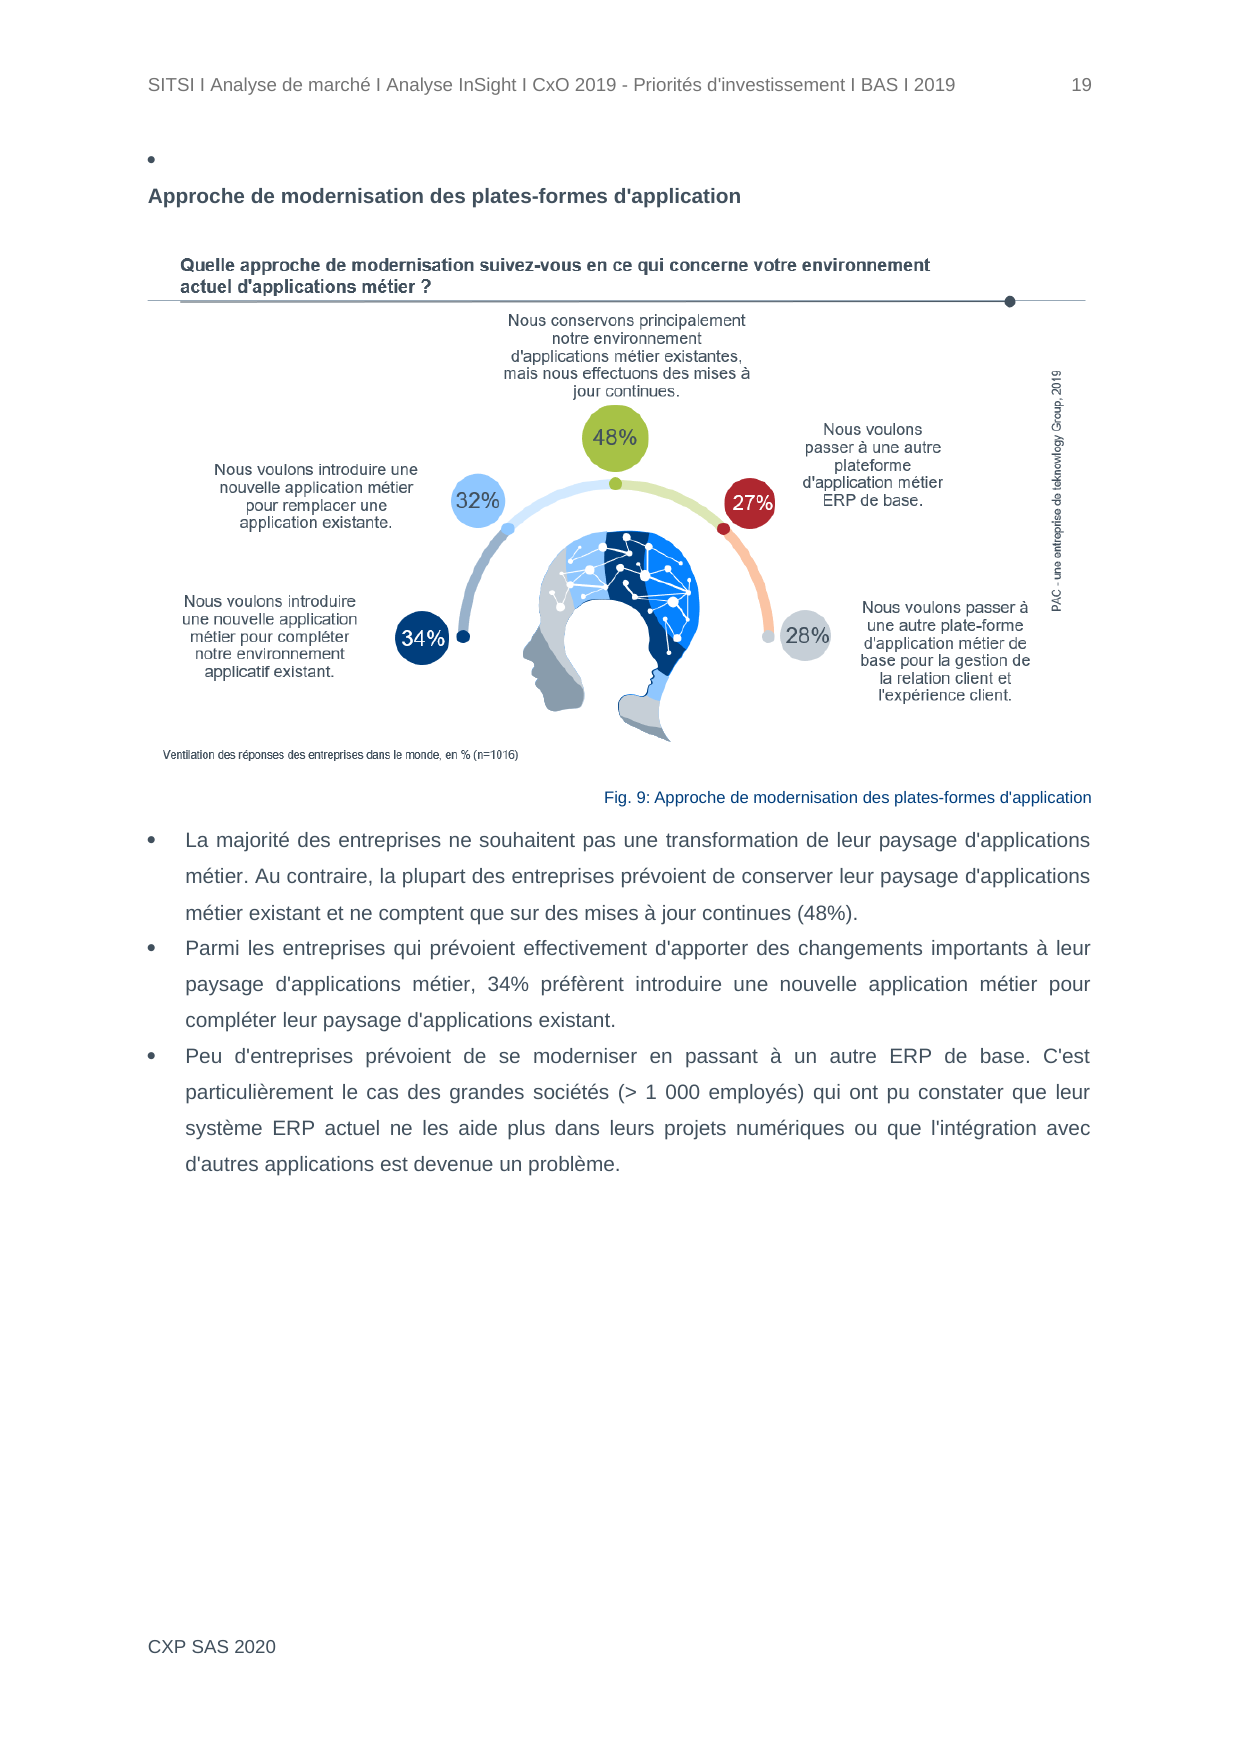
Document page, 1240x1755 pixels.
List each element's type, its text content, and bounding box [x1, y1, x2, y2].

list La majorité des entreprises ne souhaitent pas une transformation de leur paysage d'applications métier. Au contraire, la plupart des entreprises prévoient de conserver leur paysage d'applications métier existant et ne comptent que sur des mises à jour continues (48%). [148, 828, 1092, 924]
subtitle Approche de modernisation des plates-formes d'application [148, 184, 1092, 208]
title Approche de modernisation des plates-formes d'application [148, 788, 1092, 807]
list Peu d'entreprises prévoient de se moderniser en passant à un autre ERP de base. C'est particulièrement le cas des grandes sociétés (> 1 000 employés) qui ont pu constater que leur système ERP actuel ne les aide plus dans leurs projets numériques ou que l'intégration avec d'autres applications est devenue un problème. [148, 1044, 1092, 1176]
list Parmi les entreprises qui prévoient effectivement d'apporter des changements importants à leur paysage d'applications métier, 34% préfèrent introduire une nouvelle application métier pour compléter leur paysage d'applications existant. [148, 936, 1092, 1032]
